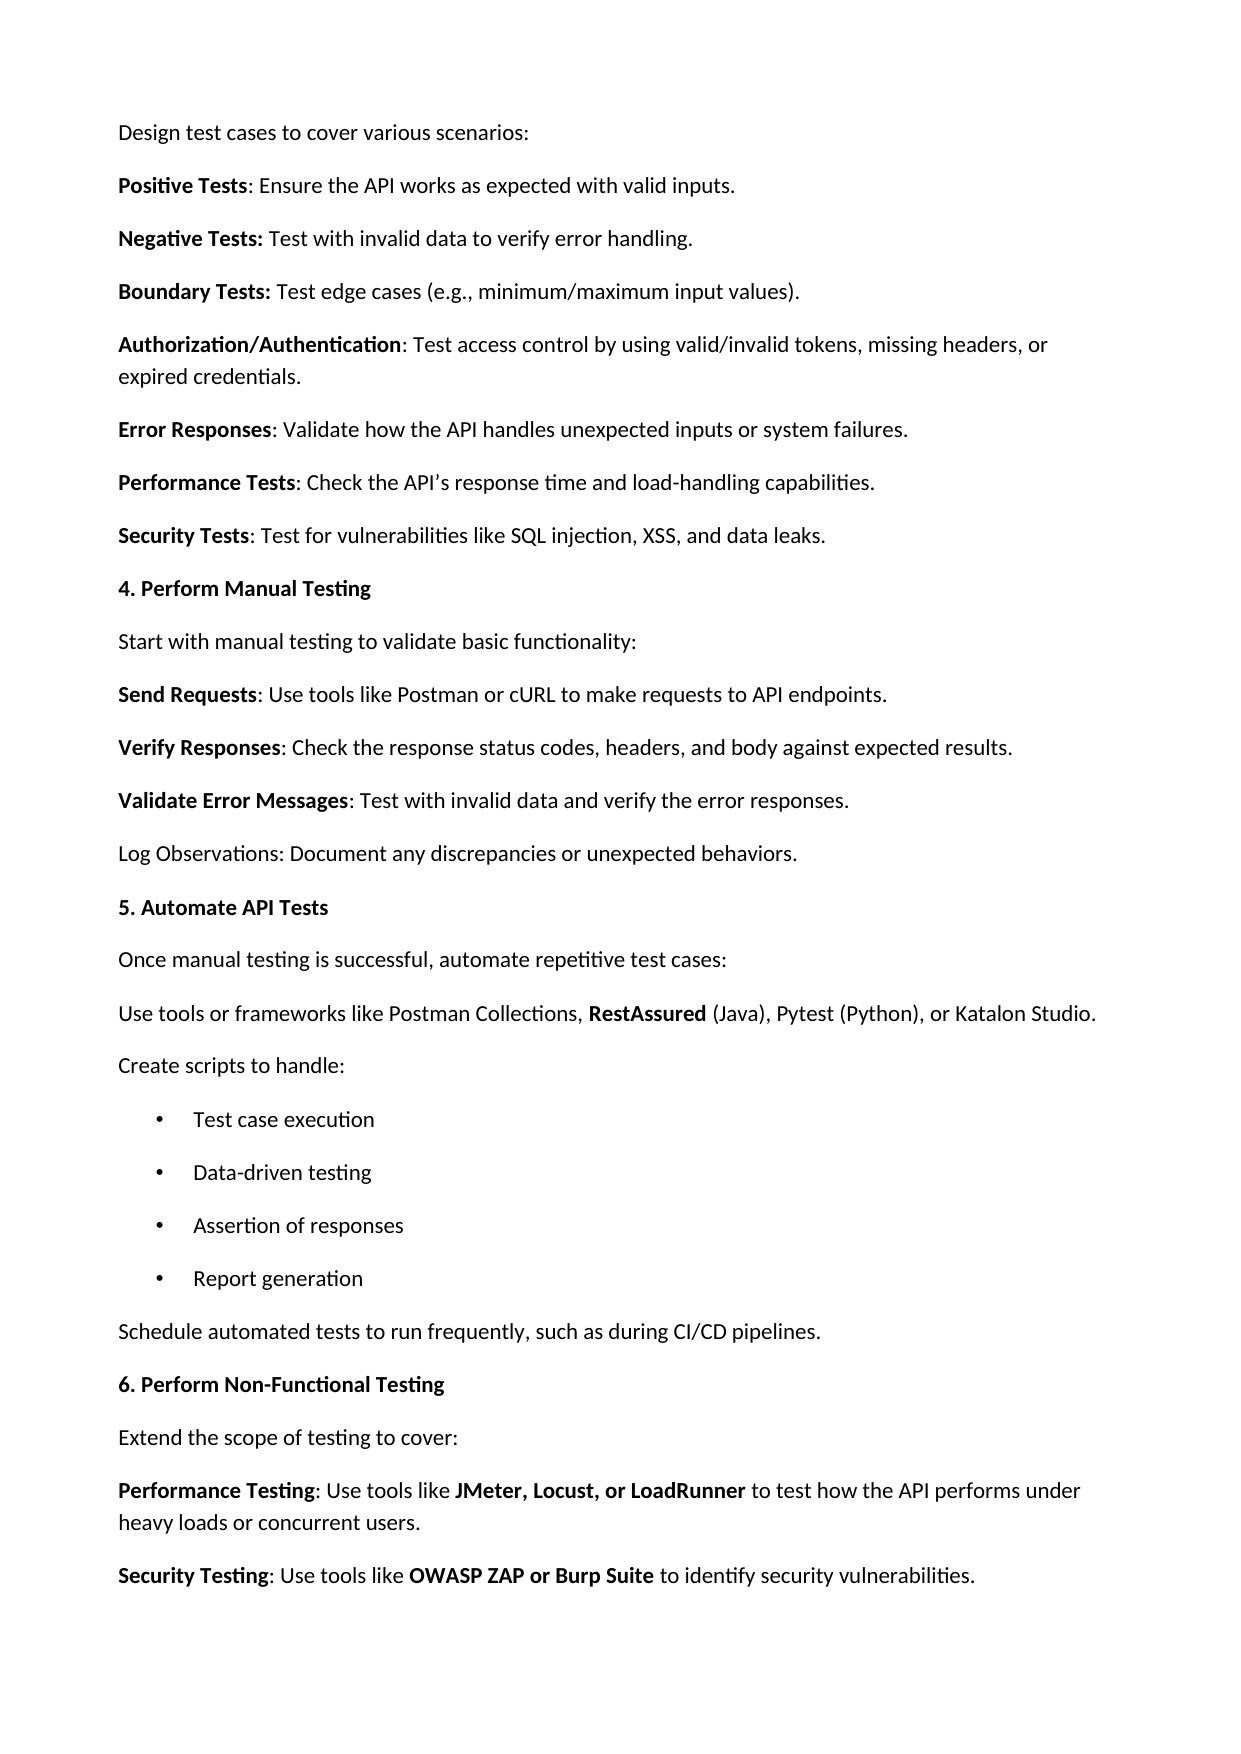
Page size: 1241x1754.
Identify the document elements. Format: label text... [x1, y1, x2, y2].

text Boundary Tests: Test edge cases (e.g., minimum/maximum input values). [118, 277, 1122, 305]
text Once manual testing is successful, automate repetitive test cases: [118, 946, 1122, 974]
list Report generation [156, 1264, 1122, 1292]
text 6. Perform Non-Functional Testing [118, 1370, 1122, 1398]
text Create scripts to handle: [118, 1052, 1122, 1080]
text Error Responses: Validate how the API handles unexpected inputs or system failures. [118, 415, 1122, 443]
text Log Observations: Document any discrepancies or unexpected behaviors. [118, 839, 1122, 868]
text Performance Tests: Check the API’s response time and load-handling capabilities. [118, 468, 1122, 496]
text Security Testing: Use tools like OWASP ZAP or Burp Suite to identify security vulnerabilities. [118, 1561, 1122, 1589]
list Test case execution [156, 1105, 1122, 1133]
text Extend the scope of testing to cover: [118, 1423, 1122, 1451]
text Verify Responses: Check the response status codes, headers, and body against expected results. [118, 733, 1122, 762]
text Start with manual testing to validate basic functionality: [118, 627, 1122, 656]
list Data-driven testing [156, 1158, 1122, 1186]
text Authorization/Authentication: Test access control by using valid/invalid tokens, missing headers, or expired credentials. [118, 330, 1122, 390]
text Use tools or frameworks like Postman Collections, RestAssured (Java), Pytest (Python), or Katalon Studio. [118, 999, 1122, 1027]
text Negative Tests: Test with invalid data to verify error handling. [118, 224, 1122, 252]
text Design test cases to cover various scenarios: [118, 118, 1122, 146]
text 5. Automate API Tests [118, 893, 1122, 921]
text Send Requests: Use tools like Postman or cURL to make requests to API endpoints. [118, 681, 1122, 708]
text Schedule automated tests to run frequently, such as during CI/CD pipelines. [118, 1317, 1122, 1345]
text Validate Error Messages: Test with invalid data and verify the error responses. [118, 787, 1122, 814]
text Positive Tests: Ensure the API works as expected with valid inputs. [118, 171, 1122, 199]
text Security Tests: Test for vulnerabilities like SQL injection, XSS, and data leaks. [118, 521, 1122, 549]
text 4. Perform Manual Testing [118, 574, 1122, 602]
text Performance Testing: Use tools like JMeter, Locust, or LoadRunner to test how the API performs under heavy loads or concurrent users. [118, 1476, 1122, 1536]
list Assertion of responses [156, 1211, 1122, 1239]
